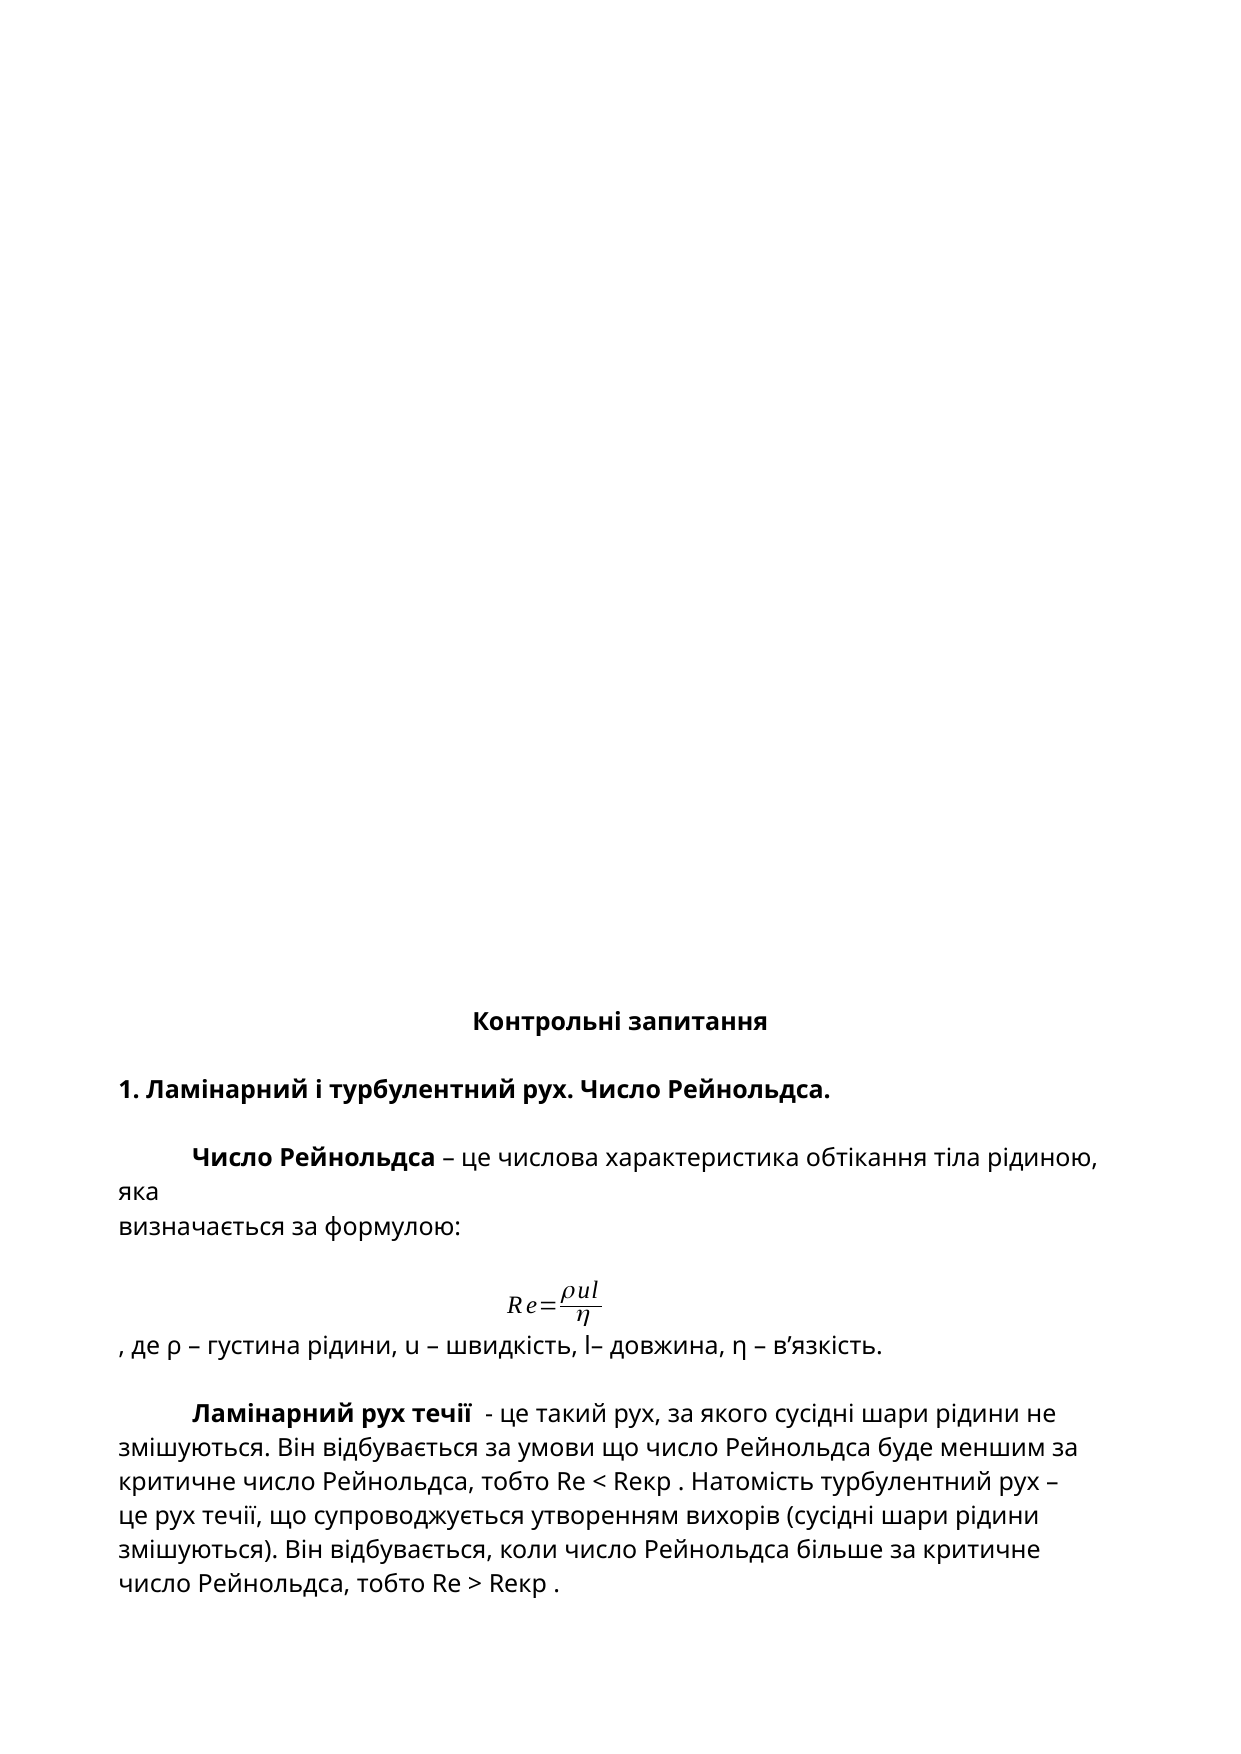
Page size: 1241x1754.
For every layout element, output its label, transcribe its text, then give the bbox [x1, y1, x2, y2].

text число Рейнольдса, тобто Re > Reкр . [118, 1566, 1122, 1600]
text визначається за формулою: [118, 1208, 1122, 1242]
text 1. Ламінарний і турбулентний рух. Число Рейнольдса. [118, 1072, 1122, 1106]
text змішуються. Він відбувається за умови що число Рейнольдса буде меншим за [118, 1429, 1122, 1464]
text Ламінарний рух течії - це такий рух, за якого сусідні шари рідини не [118, 1396, 1122, 1429]
text Контрольні запитання [118, 1004, 1122, 1038]
text змішуються). Він відбувається, коли число Рейнольдса більше за критичне [118, 1532, 1122, 1566]
text Число Рейнольдса – це числова характеристика обтікання тіла рідиною, яка [118, 1140, 1122, 1208]
text критичне число Рейнольдса, тобто Re < Reкр . Натомість турбулентний рух – [118, 1464, 1122, 1498]
text це рух течії, що супроводжується утворенням вихорів (сусідні шари рідини [118, 1498, 1122, 1532]
text , де ρ – густина рідини, u – швидкість, l– довжина, η – в’язкість. [118, 1327, 1122, 1361]
